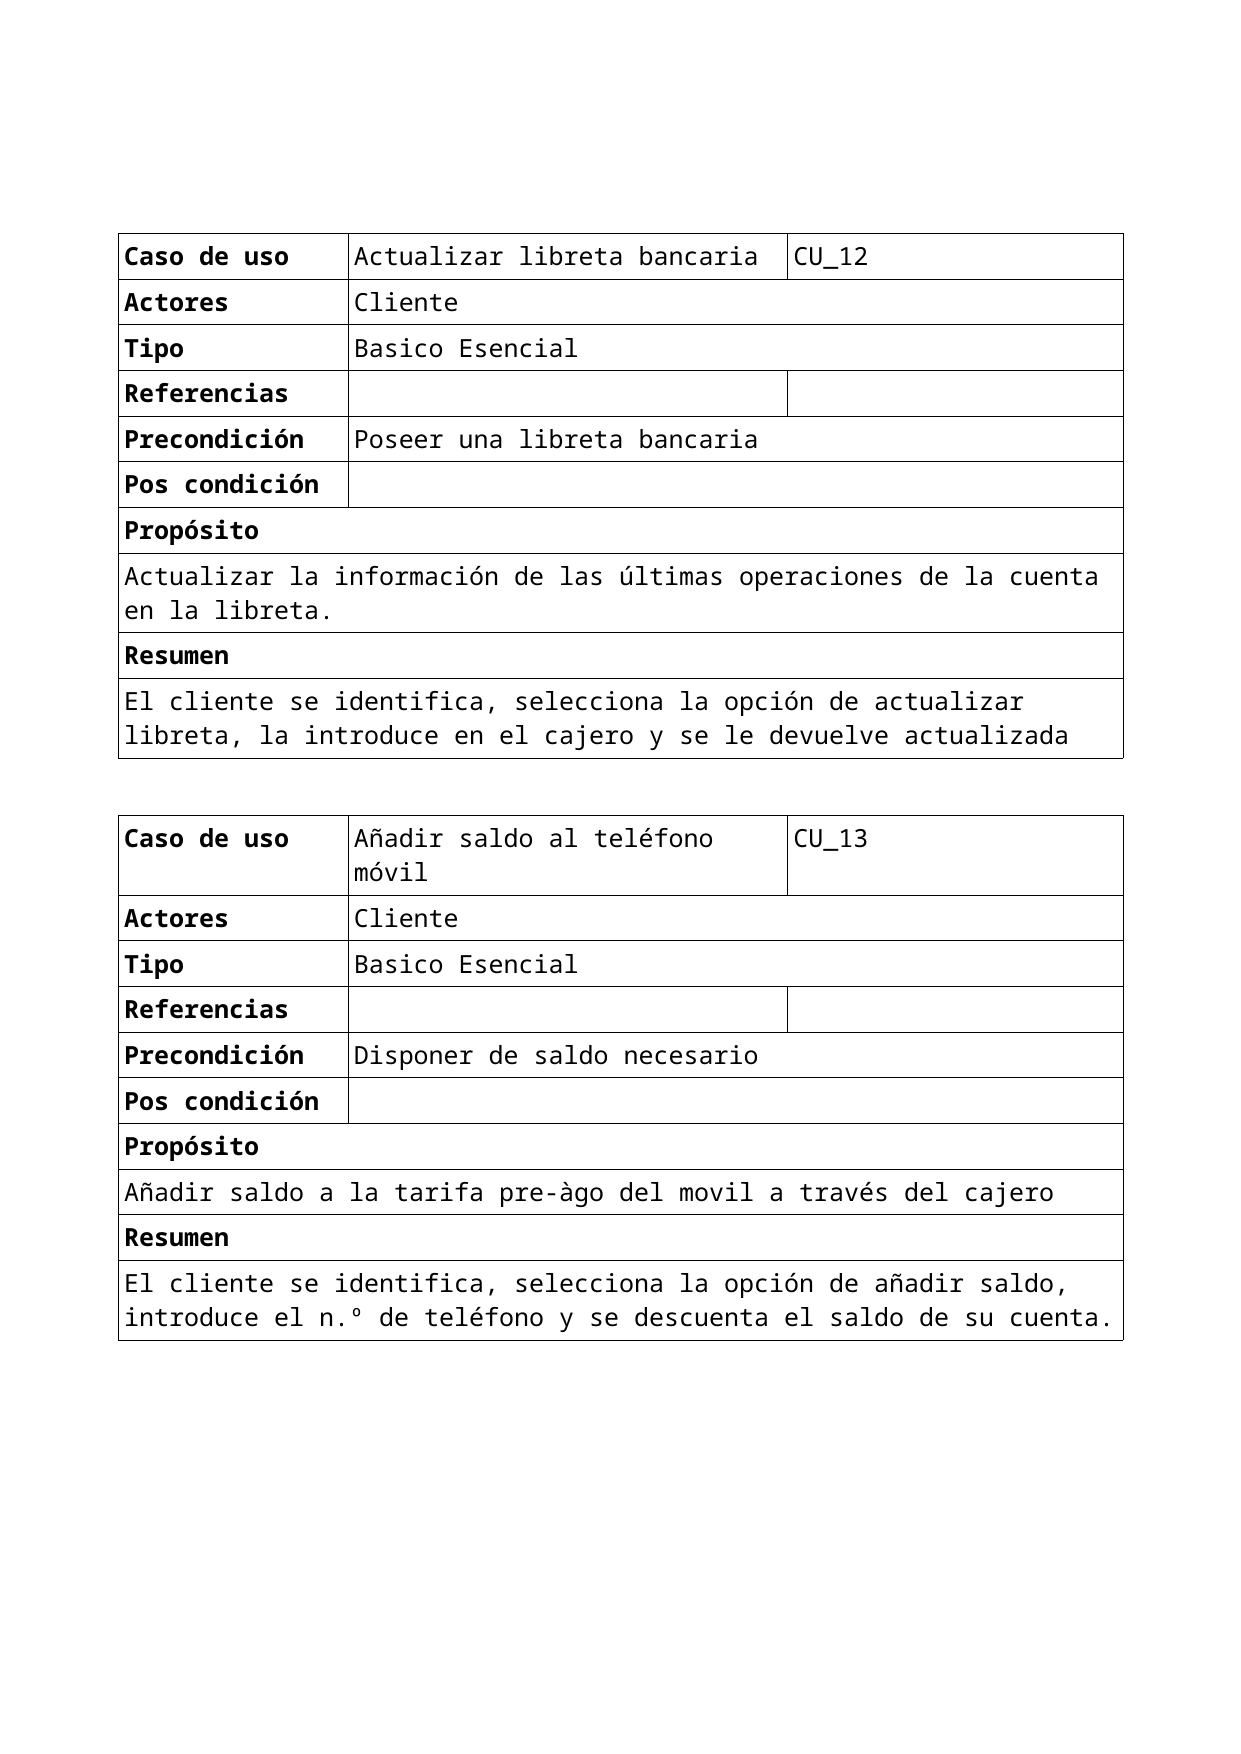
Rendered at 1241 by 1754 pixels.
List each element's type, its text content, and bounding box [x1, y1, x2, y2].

table_cell [349, 1078, 1123, 1123]
table_cell Precondición [119, 1033, 348, 1077]
table_cell Propósito [119, 1124, 1123, 1168]
table_cell Referencias [119, 371, 348, 416]
table_header CU_12 [788, 234, 1123, 279]
table_cell Resumen [119, 1215, 1123, 1260]
table_cell Basico Esencial [349, 941, 1123, 986]
table_cell Tipo [119, 941, 348, 986]
table_cell Disponer de saldo necesario [349, 1033, 1123, 1077]
table_cell Referencias [119, 987, 348, 1032]
table_cell El cliente se identifica, selecciona la opción de actualizar libreta, la introduce en el cajero y se le devuelve actualizada [119, 679, 1123, 757]
table_cell [349, 987, 787, 1032]
table_cell [788, 987, 1123, 1032]
table_cell Pos condición [119, 462, 348, 507]
table_cell Resumen [119, 633, 1123, 678]
table_cell [349, 462, 1123, 507]
table_header CU_13 [788, 816, 1123, 895]
table_cell Actualizar la información de las últimas operaciones de la cuenta en la libreta. [119, 554, 1123, 632]
table_header Caso de uso [119, 816, 348, 895]
table_cell Precondición [119, 417, 348, 461]
table_cell Añadir saldo a la tarifa pre-àgo del movil a través del cajero [119, 1170, 1123, 1214]
table_cell Actores [119, 280, 348, 324]
table_cell Cliente [349, 896, 1123, 940]
table_header Añadir saldo al teléfono móvil [349, 816, 787, 895]
table_cell Tipo [119, 325, 348, 370]
table_cell Actores [119, 896, 348, 940]
table_cell [349, 371, 787, 416]
table_cell [788, 371, 1123, 416]
table_cell Pos condición [119, 1078, 348, 1123]
table_header Caso de uso [119, 234, 348, 279]
table_header Actualizar libreta bancaria [349, 234, 787, 279]
table_cell Poseer una libreta bancaria [349, 417, 1123, 461]
table_cell Cliente [349, 280, 1123, 324]
table_cell El cliente se identifica, selecciona la opción de añadir saldo, introduce el n.º de teléfono y se descuenta el saldo de su cuenta. [119, 1261, 1123, 1339]
table_cell Basico Esencial [349, 325, 1123, 370]
table_cell Propósito [119, 508, 1123, 552]
